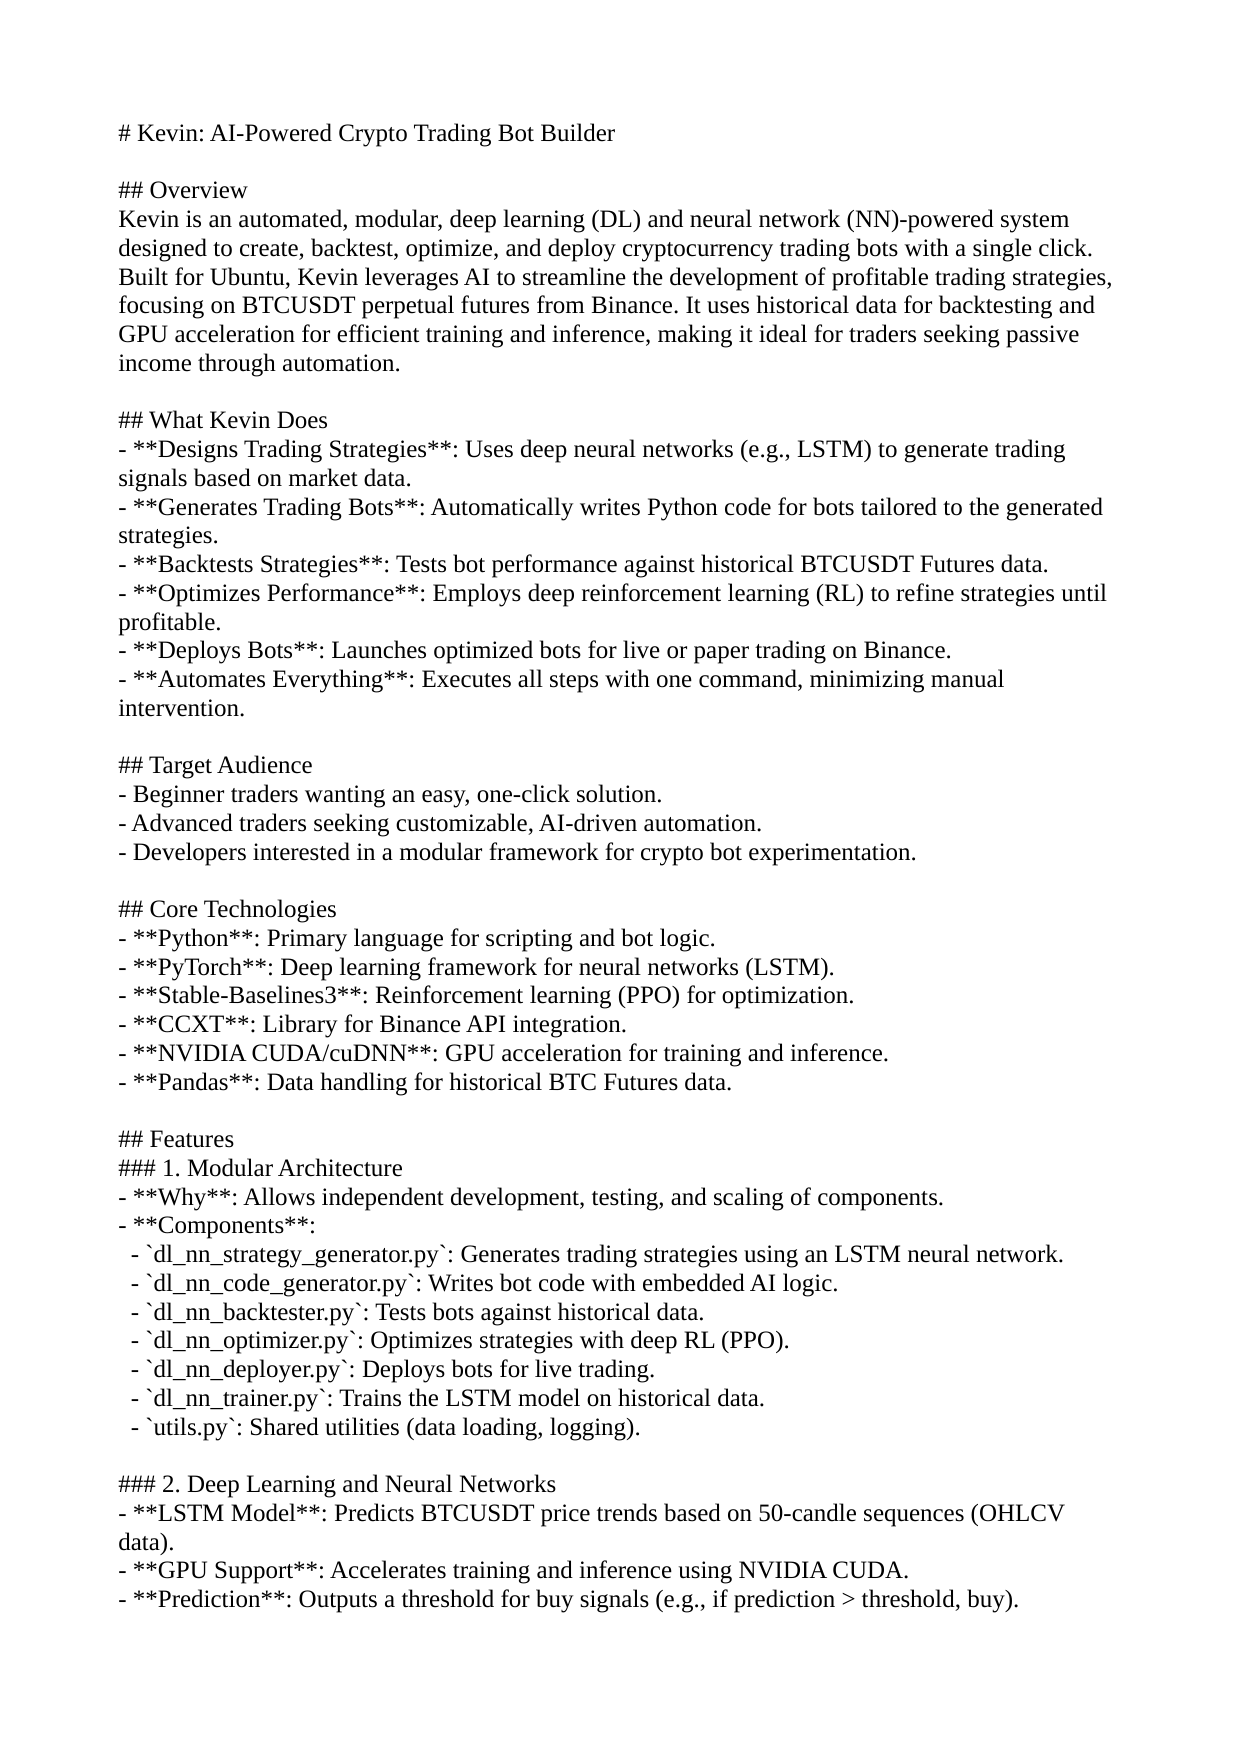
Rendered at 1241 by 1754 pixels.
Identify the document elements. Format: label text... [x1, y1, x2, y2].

text ## Overview [118, 176, 1122, 204]
text Kevin is an automated, modular, deep learning (DL) and neural network (NN)-powered system designed to create, backtest, optimize, and deploy cryptocurrency trading bots with a single click. Built for Ubuntu, Kevin leverages AI to streamline the development of profitable trading strategies, focusing on BTCUSDT perpetual futures from Binance. It uses historical data for backtesting and GPU acceleration for efficient training and inference, making it ideal for traders seeking passive income through automation. [118, 204, 1122, 377]
text - **Generates Trading Bots**: Automatically writes Python code for bots tailored to the generated strategies. [118, 492, 1122, 549]
text - **Prediction**: Outputs a threshold for buy signals (e.g., if prediction > threshold, buy). [118, 1584, 1122, 1613]
text ## Target Audience [118, 751, 1122, 779]
text - **Backtests Strategies**: Tests bot performance against historical BTCUSDT Futures data. [118, 549, 1122, 578]
text - `dl_nn_deployer.py`: Deploys bots for live trading. [118, 1354, 1122, 1383]
text - **PyTorch**: Deep learning framework for neural networks (LSTM). [118, 952, 1122, 981]
text - `dl_nn_code_generator.py`: Writes bot code with embedded AI logic. [118, 1268, 1122, 1297]
text ### 1. Modular Architecture [118, 1153, 1122, 1182]
text - **CCXT**: Library for Binance API integration. [118, 1009, 1122, 1038]
text - **NVIDIA CUDA/cuDNN**: GPU acceleration for training and inference. [118, 1038, 1122, 1067]
text - **Pandas**: Data handling for historical BTC Futures data. [118, 1067, 1122, 1096]
text - Developers interested in a modular framework for crypto bot experimentation. [118, 837, 1122, 866]
text - **Optimizes Performance**: Employs deep reinforcement learning (RL) to refine strategies until profitable. [118, 578, 1122, 636]
text # Kevin: AI-Powered Crypto Trading Bot Builder [118, 118, 1122, 147]
text - Beginner traders wanting an easy, one-click solution. [118, 779, 1122, 808]
text ## What Kevin Does [118, 406, 1122, 434]
text ## Features [118, 1124, 1122, 1153]
text - **GPU Support**: Accelerates training and inference using NVIDIA CUDA. [118, 1556, 1122, 1584]
text ### 2. Deep Learning and Neural Networks [118, 1469, 1122, 1498]
text - **Python**: Primary language for scripting and bot logic. [118, 923, 1122, 952]
text - **Deploys Bots**: Launches optimized bots for live or paper trading on Binance. [118, 636, 1122, 664]
text ## Core Technologies [118, 894, 1122, 923]
text - `dl_nn_backtester.py`: Tests bots against historical data. [118, 1297, 1122, 1326]
text - `dl_nn_trainer.py`: Trains the LSTM model on historical data. [118, 1383, 1122, 1412]
text - **Automates Everything**: Executes all steps with one command, minimizing manual intervention. [118, 664, 1122, 722]
text - Advanced traders seeking customizable, AI-driven automation. [118, 808, 1122, 837]
text - **Components**: [118, 1211, 1122, 1239]
text - `dl_nn_optimizer.py`: Optimizes strategies with deep RL (PPO). [118, 1326, 1122, 1354]
text - **Why**: Allows independent development, testing, and scaling of components. [118, 1182, 1122, 1211]
text - `utils.py`: Shared utilities (data loading, logging). [118, 1412, 1122, 1441]
text - `dl_nn_strategy_generator.py`: Generates trading strategies using an LSTM neural network. [118, 1239, 1122, 1268]
text - **Stable-Baselines3**: Reinforcement learning (PPO) for optimization. [118, 981, 1122, 1009]
text - **Designs Trading Strategies**: Uses deep neural networks (e.g., LSTM) to generate trading signals based on market data. [118, 434, 1122, 492]
text - **LSTM Model**: Predicts BTCUSDT price trends based on 50-candle sequences (OHLCV data). [118, 1498, 1122, 1556]
